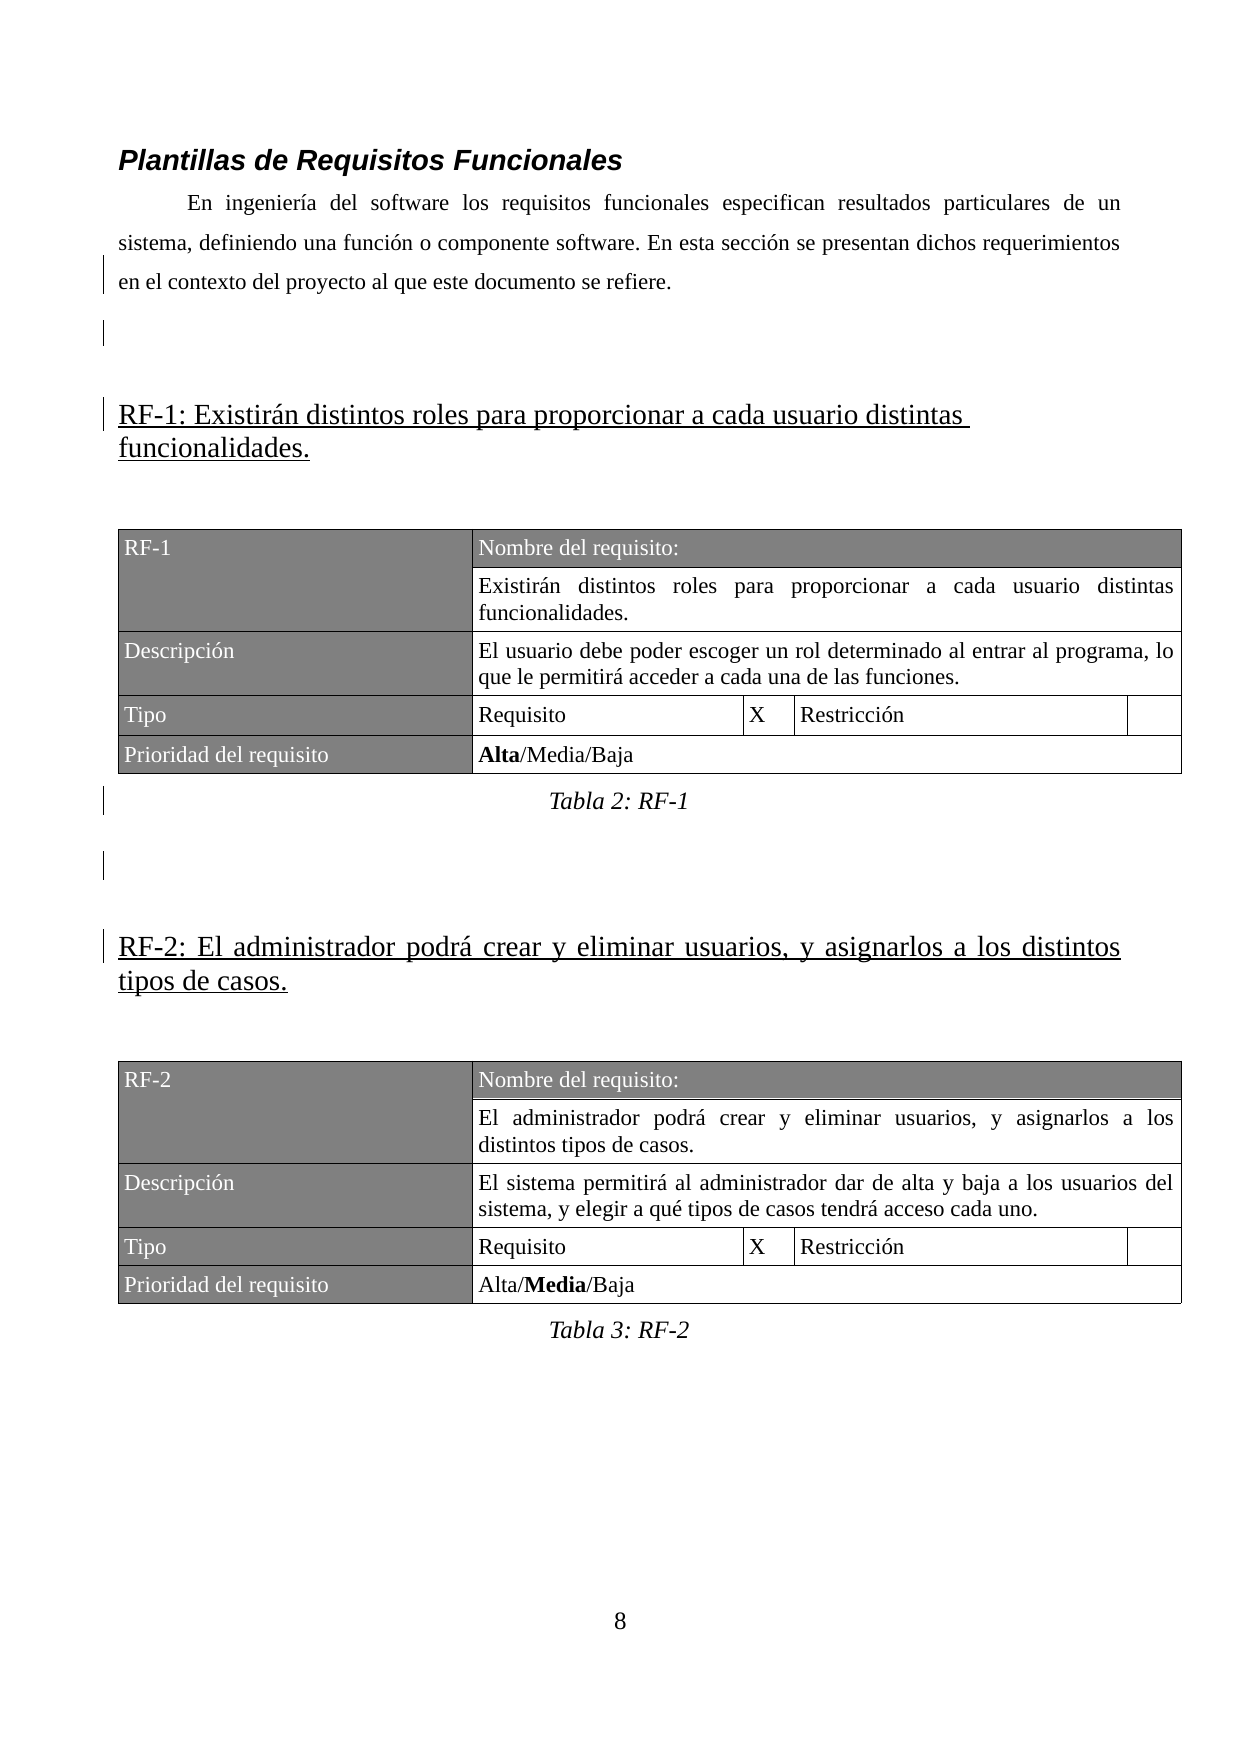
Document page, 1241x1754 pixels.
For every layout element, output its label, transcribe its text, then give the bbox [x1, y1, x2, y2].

table_header Nombre del requisito: [473, 530, 1181, 567]
table_cell Alta/Media/Baja [473, 1266, 1181, 1303]
table_cell Descripción [119, 632, 472, 695]
table_cell [1128, 1228, 1181, 1265]
text Tabla 2: RF-1 [118, 786, 1122, 814]
table_cell El administrador podrá crear y eliminar usuarios, y asignarlos a los distintos tipos de casos. [473, 1100, 1181, 1163]
table_cell Restricción [795, 1228, 1127, 1265]
table_header Nombre del requisito: [473, 1062, 1181, 1098]
subtitle Plantillas de Requisitos Funcionales [118, 143, 1122, 177]
table_cell Prioridad del requisito [119, 736, 472, 773]
table_cell Tipo [119, 1228, 472, 1265]
table_header RF-1 [119, 530, 472, 631]
table_cell Tipo [119, 696, 472, 735]
text Tabla 3: RF-2 [118, 1315, 1122, 1344]
subtitle RF-2: El administrador podrá crear y eliminar usuarios, y asignarlos a los distintos tipos de casos. [118, 929, 1122, 996]
table_cell Existirán distintos roles para proporcionar a cada usuario distintas funcionalidades. [473, 568, 1181, 631]
table_cell Descripción [119, 1164, 472, 1227]
subtitle RF-1: Existirán distintos roles para proporcionar a cada usuario distintas funcionalidades. [118, 397, 1122, 464]
text En ingeniería del software los requisitos funcionales especifican resultados particulares de un sistema, definiendo una función o componente software. En esta sección se presentan dichos requerimientos en el contexto del proyecto al que este documento se refiere. [118, 189, 1122, 294]
table_cell El usuario debe poder escoger un rol determinado al entrar al programa, lo que le permitirá acceder a cada una de las funciones. [473, 632, 1181, 695]
table_cell [1128, 696, 1181, 735]
table_header RF-2 [119, 1062, 472, 1163]
table_cell Prioridad del requisito [119, 1266, 472, 1303]
table_cell Requisito [473, 696, 743, 735]
table_cell Alta/Media/Baja [473, 736, 1181, 773]
table_cell Restricción [795, 696, 1127, 735]
table_cell X [744, 1228, 794, 1265]
table_cell Requisito [473, 1228, 743, 1265]
table_cell X [744, 696, 794, 735]
table_cell El sistema permitirá al administrador dar de alta y baja a los usuarios del sistema, y elegir a qué tipos de casos tendrá acceso cada uno. [473, 1164, 1181, 1227]
